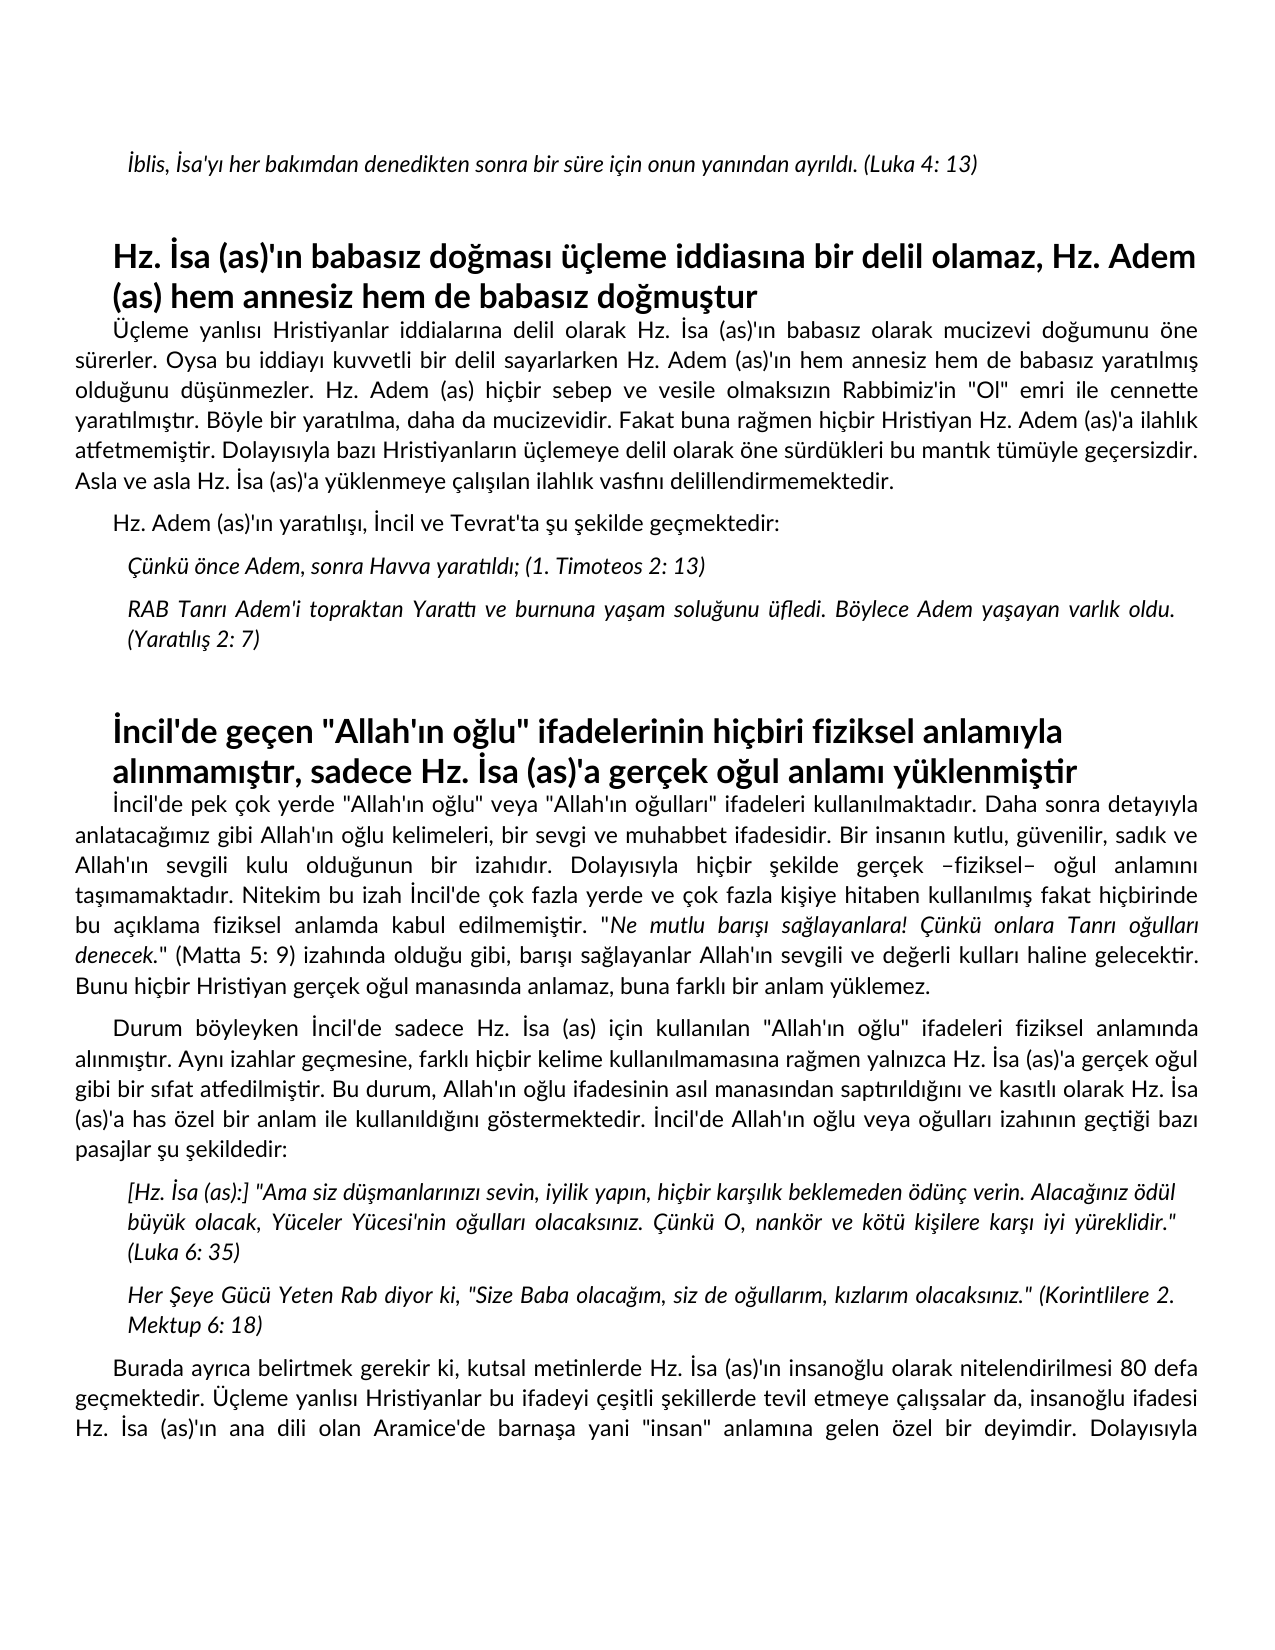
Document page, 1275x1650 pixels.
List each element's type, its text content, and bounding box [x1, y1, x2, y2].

subtitle Hz. İsa (as)'ın babasız doğması üçleme iddiasına bir delil olamaz, Hz. Adem (as) hem annesiz hem de babasız doğmuştur [112, 235, 1200, 315]
text Durum böyleyken İncil'de sadece Hz. İsa (as) için kullanılan "Allah'ın oğlu" ifadeleri fiziksel anlamında alınmıştır. Aynı izahlar geçmesine, farklı hiçbir kelime kullanılmamasına rağmen yalnızca Hz. İsa (as)'a gerçek oğul gibi bir sıfat atfedilmiştir. Bu durum, Allah'ın oğlu ifadesinin asıl manasından saptırıldığını ve kasıtlı olarak Hz. İsa (as)'a has özel bir anlam ile kullanıldığını göstermektedir. İncil'de Allah'ın oğlu veya oğulları izahının geçtiği bazı pasajlar şu şekildedir: [75, 1014, 1200, 1162]
text Burada ayrıca belirtmek gerekir ki, kutsal metinlerde Hz. İsa (as)'ın insanoğlu olarak nitelendirilmesi 80 defa geçmektedir. Üçleme yanlısı Hristiyanlar bu ifadeyi çeşitli şekillerde tevil etmeye çalışsalar da, insanoğlu ifadesi Hz. İsa (as)'ın ana dili olan Aramice'de barnaşa yani "insan" anlamına gelen özel bir deyimdir. Dolayısıyla [75, 1354, 1200, 1442]
text İncil'de pek çok yerde "Allah'ın oğlu" veya "Allah'ın oğulları" ifadeleri kullanılmaktadır. Daha sonra detayıyla anlatacağımız gibi Allah'ın oğlu kelimeleri, bir sevgi ve muhabbet ifadesidir. Bir insanın kutlu, güvenilir, sadık ve Allah'ın sevgili kulu olduğunun bir izahıdır. Dolayısıyla hiçbir şekilde gerçek –fiziksel– oğul anlamını taşımamaktadır. Nitekim bu izah İncil'de çok fazla yerde ve çok fazla kişiye hitaben kullanılmış fakat hiçbirinde bu açıklama fiziksel anlamda kabul edilmemiştir. "Ne mutlu barışı sağlayanlara! Çünkü onlara Tanrı oğulları denecek." (Matta 5: 9) izahında olduğu gibi, barışı sağlayanlar Allah'ın sevgili ve değerli kulları haline gelecektir. Bunu hiçbir Hristiyan gerçek oğul manasında anlamaz, buna farklı bir anlam yüklemez. [75, 790, 1200, 999]
text Çünkü önce Adem, sonra Havva yaratıldı; (1. Timoteos 2: 13) [127, 552, 1177, 579]
text [Hz. İsa (as):] "Ama siz düşmanlarınızı sevin, iyilik yapın, hiçbir karşılık beklemeden ödünç verin. Alacağınız ödül büyük olacak, Yüceler Yücesi'nin oğulları olacaksınız. Çünkü O, nankör ve kötü kişilere karşı iyi yüreklidir." (Luka 6: 35) [127, 1178, 1177, 1266]
text RAB Tanrı Adem'i topraktan Yarattı ve burnuna yaşam soluğunu üfledi. Böylece Adem yaşayan varlık oldu. (Yaratılış 2: 7) [127, 594, 1177, 652]
subtitle İncil'de geçen "Allah'ın oğlu" ifadelerinin hiçbiri fiziksel anlamıyla alınmamıştır, sadece Hz. İsa (as)'a gerçek oğul anlamı yüklenmiştir [112, 710, 1200, 790]
text Her Şeye Gücü Yeten Rab diyor ki, "Size Baba olacağım, siz de oğullarım, kızlarım olacaksınız." (Korintlilere 2. Mektup 6: 18) [127, 1281, 1177, 1338]
text İblis, İsa'yı her bakımdan denedikten sonra bir süre için onun yanından ayrıldı. (Luka 4: 13) [127, 150, 1177, 177]
text Hz. Adem (as)'ın yaratılışı, İncil ve Tevrat'ta şu şekilde geçmektedir: [75, 509, 1200, 537]
text Üçleme yanlısı Hristiyanlar iddialarına delil olarak Hz. İsa (as)'ın babasız olarak mucizevi doğumunu öne sürerler. Oysa bu iddiayı kuvvetli bir delil sayarlarken Hz. Adem (as)'ın hem annesiz hem de babasız yaratılmış olduğunu düşünmezler. Hz. Adem (as) hiçbir sebep ve vesile olmaksızın Rabbimiz'in "Ol" emri ile cennette yaratılmıştır. Böyle bir yaratılma, daha da mucizevidir. Fakat buna rağmen hiçbir Hristiyan Hz. Adem (as)'a ilahlık atfetmemiştir. Dolayısıyla bazı Hristiyanların üçlemeye delil olarak öne sürdükleri bu mantık tümüyle geçersizdir. Asla ve asla Hz. İsa (as)'a yüklenmeye çalışılan ilahlık vasfını delillendirmemektedir. [75, 315, 1200, 494]
